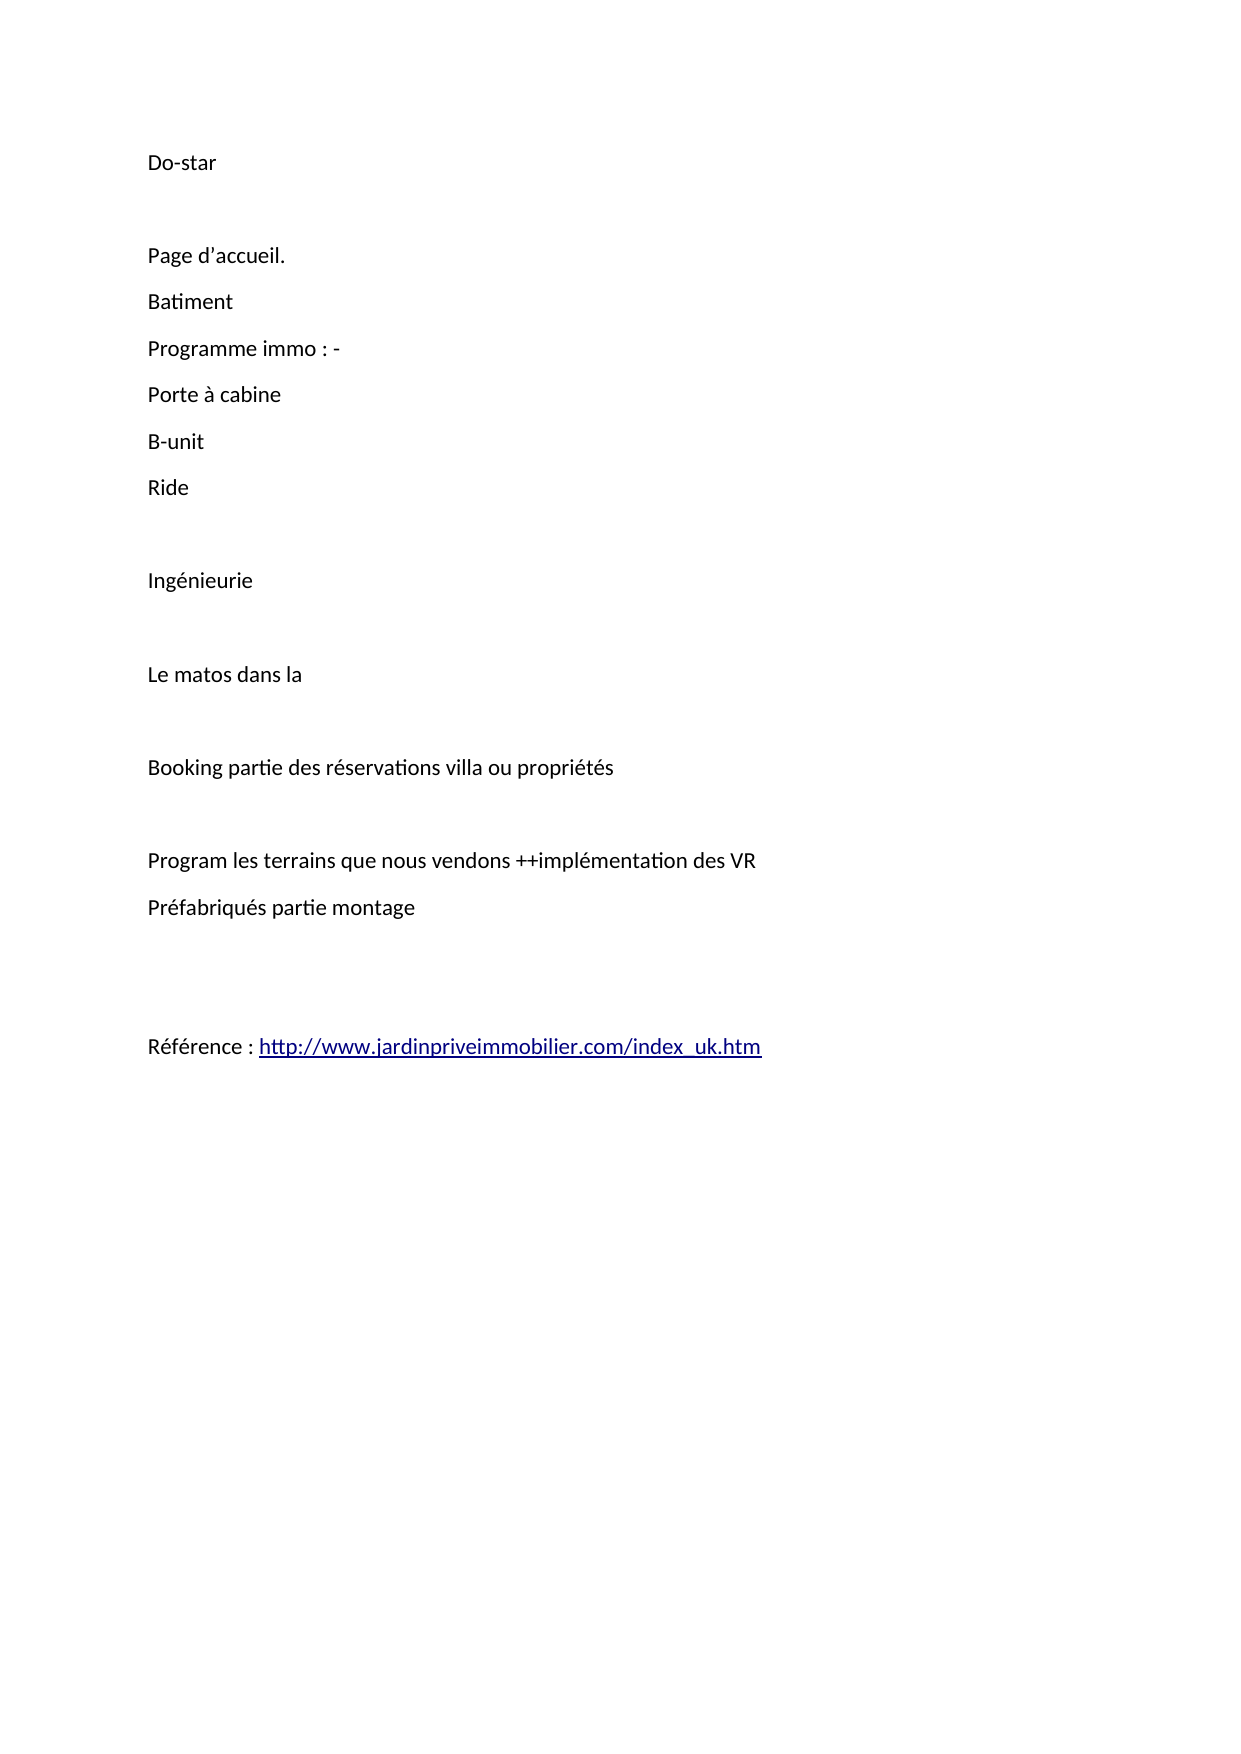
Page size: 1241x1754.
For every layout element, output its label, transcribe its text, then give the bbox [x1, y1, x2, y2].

text Page d’accueil. [148, 241, 1093, 269]
text Booking partie des réservations villa ou propriétés [148, 753, 1093, 781]
text Do-star [148, 148, 1093, 176]
text Batiment [148, 287, 1093, 315]
text Program les terrains que nous vendons ++implémentation des VR [148, 846, 1093, 874]
text Référence : http://www.jardinpriveimmobilier.com/index_uk.htm [148, 1032, 1093, 1060]
text Préfabriqués partie montage [148, 893, 1093, 921]
text Programme immo : - [148, 334, 1093, 362]
text B-unit [148, 427, 1093, 455]
text Ride [148, 473, 1093, 502]
text Le matos dans la [148, 660, 1093, 688]
text Ingénieurie [148, 567, 1093, 595]
text Porte à cabine [148, 380, 1093, 408]
